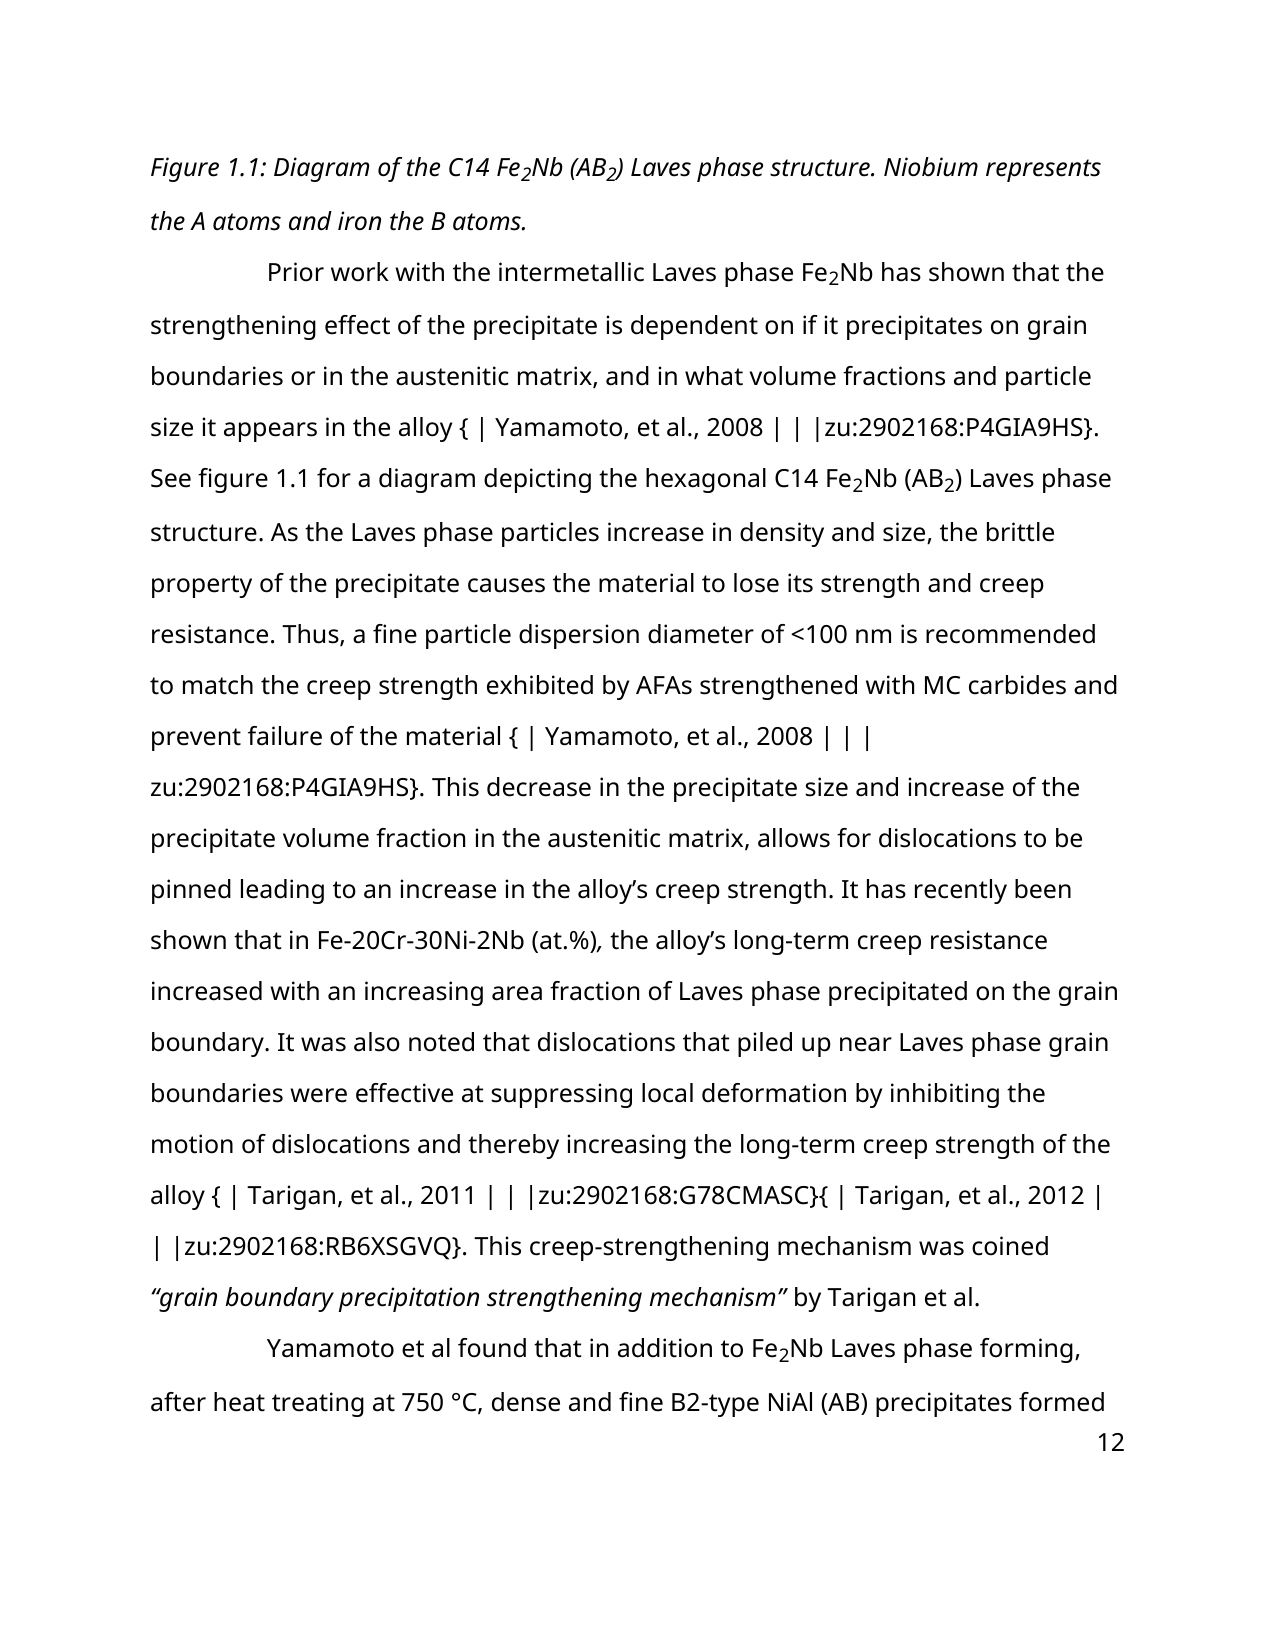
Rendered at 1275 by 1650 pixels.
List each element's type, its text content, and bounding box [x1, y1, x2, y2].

text Prior work with the intermetallic Laves phase Fe2Nb has shown that the strengthening effect of the precipitate is dependent on if it precipitates on grain boundaries or in the austenitic matrix, and in what volume fractions and particle size it appears in the alloy { | Yamamoto, et al., 2008 | | |zu:2902168:P4GIA9HS}. See figure 1.1 for a diagram depicting the hexagonal C14 Fe2Nb (AB2) Laves phase structure. As the Laves phase particles increase in density and size, the brittle property of the precipitate causes the material to lose its strength and creep resistance. Thus, a fine particle dispersion diameter of <100 nm is recommended to match the creep strength exhibited by AFAs strengthened with MC carbides and prevent failure of the material { | Yamamoto, et al., 2008 | | |zu:2902168:P4GIA9HS}. This decrease in the precipitate size and increase of the precipitate volume fraction in the austenitic matrix, allows for dislocations to be pinned leading to an increase in the alloy’s creep strength. It has recently been shown that in Fe-20Cr-30Ni-2Nb (at.%), the alloy’s long-term creep resistance increased with an increasing area fraction of Laves phase precipitated on the grain boundary. It was also noted that dislocations that piled up near Laves phase grain boundaries were effective at suppressing local deformation by inhibiting the motion of dislocations and thereby increasing the long-term creep strength of the alloy { | Tarigan, et al., 2011 | | |zu:2902168:G78CMASC}{ | Tarigan, et al., 2012 | | |zu:2902168:RB6XSGVQ}. This creep-strengthening mechanism was coined “grain boundary precipitation strengthening mechanism” by Tarigan et al. [150, 254, 1125, 1314]
text Yamamoto et al found that in addition to Fe2Nb Laves phase forming, after heat treating at 750 °C, dense and fine B2-type NiAl (AB) precipitates formed [150, 1331, 1125, 1419]
text Figure 1.1: Diagram of the C14 Fe2Nb (AB2) Laves phase structure. Niobium represents the A atoms and iron the B atoms. [150, 150, 1125, 237]
